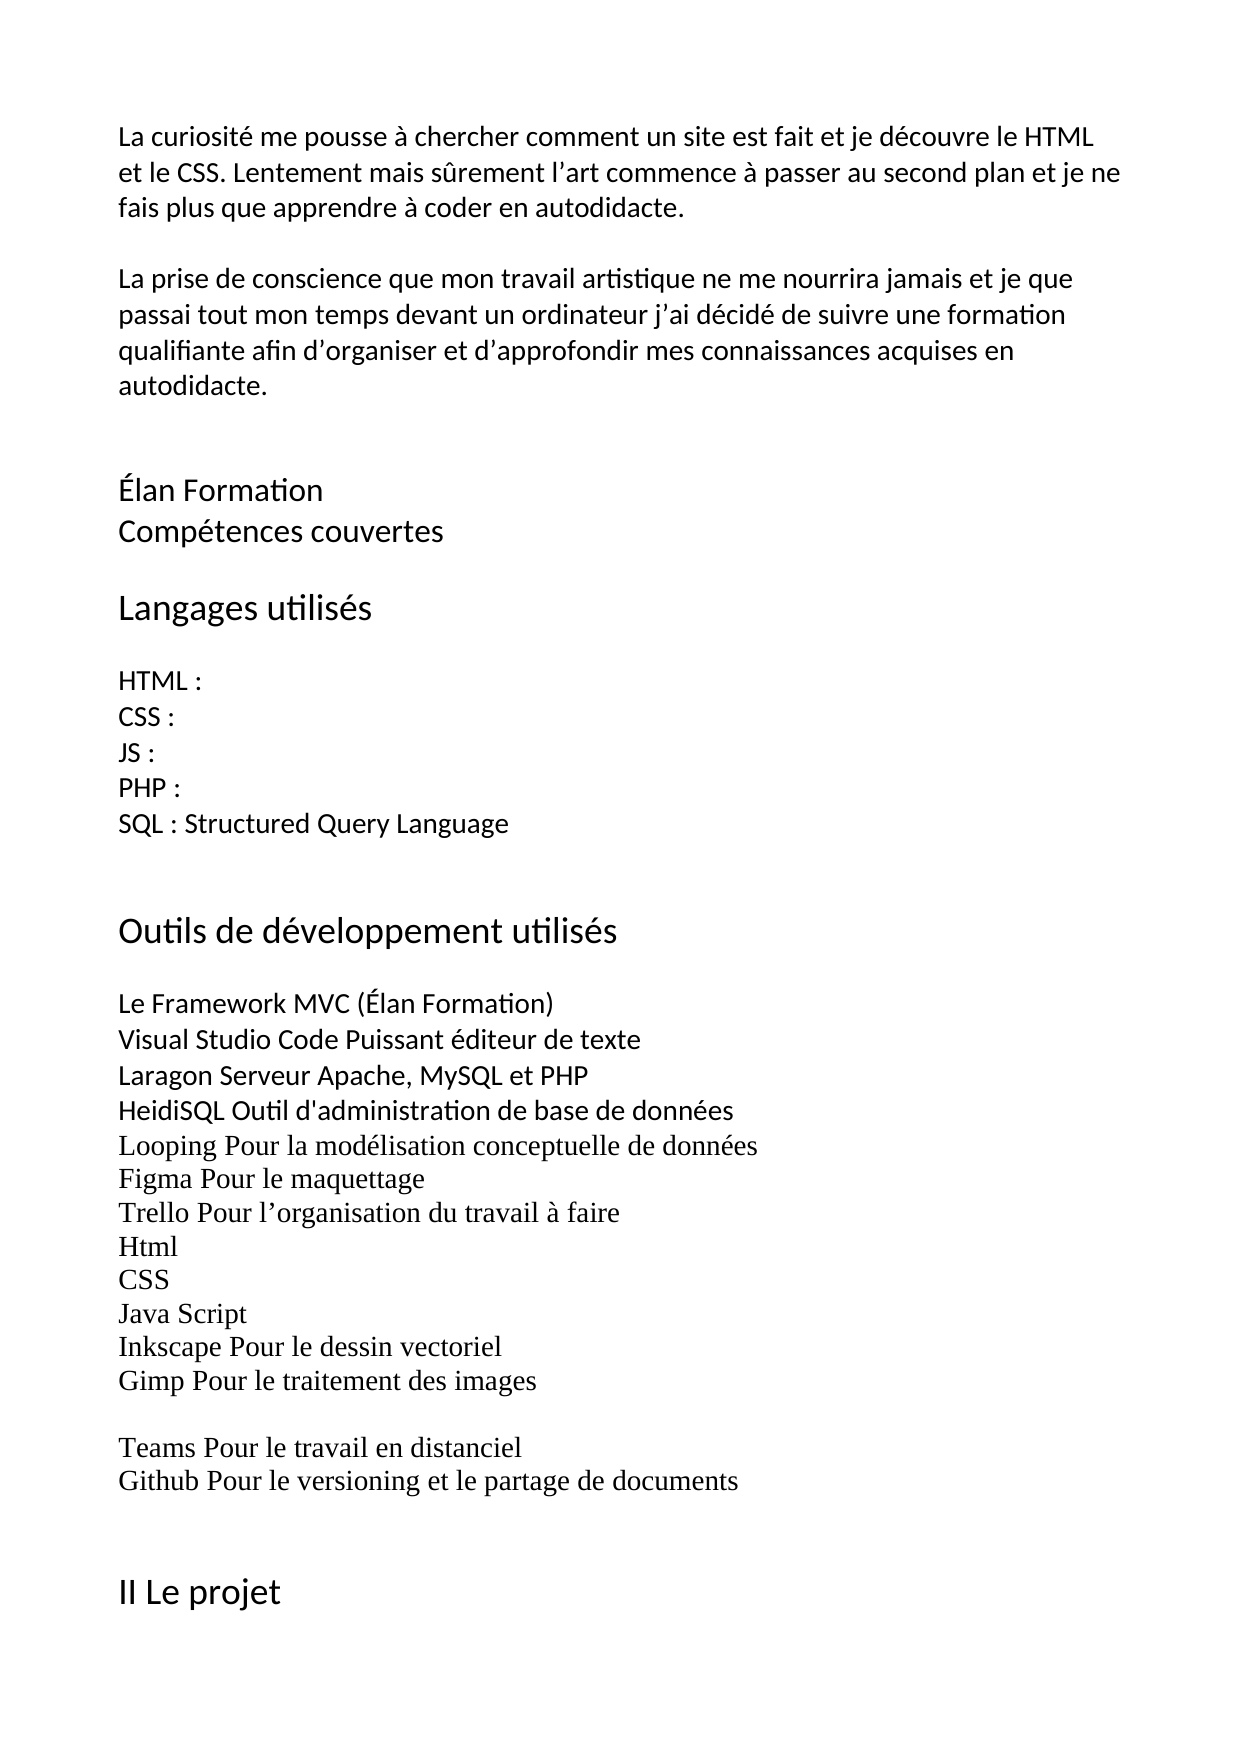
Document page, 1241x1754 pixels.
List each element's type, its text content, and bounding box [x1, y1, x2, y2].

text CSS : [118, 698, 1122, 734]
text Laragon Serveur Apache, MySQL et PHP [118, 1057, 1122, 1092]
text HTML : [118, 662, 1122, 698]
text Langages utilisés [118, 584, 1122, 629]
text HeidiSQL Outil d'administration de base de données [118, 1092, 1122, 1128]
text Trello Pour l’organisation du travail à faire [118, 1195, 1122, 1229]
text Inkscape Pour le dessin vectoriel [118, 1329, 1122, 1363]
text PHP : [118, 769, 1122, 805]
text Java Script [118, 1296, 1122, 1329]
text Looping Pour la modélisation conceptuelle de données [118, 1128, 1122, 1162]
text Gimp Pour le traitement des images [118, 1363, 1122, 1396]
text SQL : Structured Query Language [118, 805, 1122, 841]
text JS : [118, 734, 1122, 769]
text Compétences couvertes [118, 510, 1122, 551]
text CSS [118, 1262, 1122, 1296]
text Figma Pour le maquettage [118, 1162, 1122, 1195]
text Le Framework MVC (Élan Formation) [118, 986, 1122, 1021]
text Outils de développement utilisés [118, 907, 1122, 952]
text Teams Pour le travail en distanciel [118, 1430, 1122, 1463]
text La curiosité me pousse à chercher comment un site est fait et je découvre le HTML et le CSS. Lentement mais sûrement l’art commence à passer au second plan et je ne fais plus que apprendre à coder en autodidacte. [118, 118, 1122, 225]
text Élan Formation [118, 469, 1122, 510]
text II Le projet [118, 1568, 1122, 1614]
text Html [118, 1229, 1122, 1262]
text Github Pour le versioning et le partage de documents [118, 1463, 1122, 1497]
text Visual Studio Code Puissant éditeur de texte [118, 1021, 1122, 1057]
text La prise de conscience que mon travail artistique ne me nourrira jamais et je que passai tout mon temps devant un ordinateur j’ai décidé de suivre une formation qualifiante afin d’organiser et d’approfondir mes connaissances acquises en autodidacte. [118, 261, 1122, 403]
